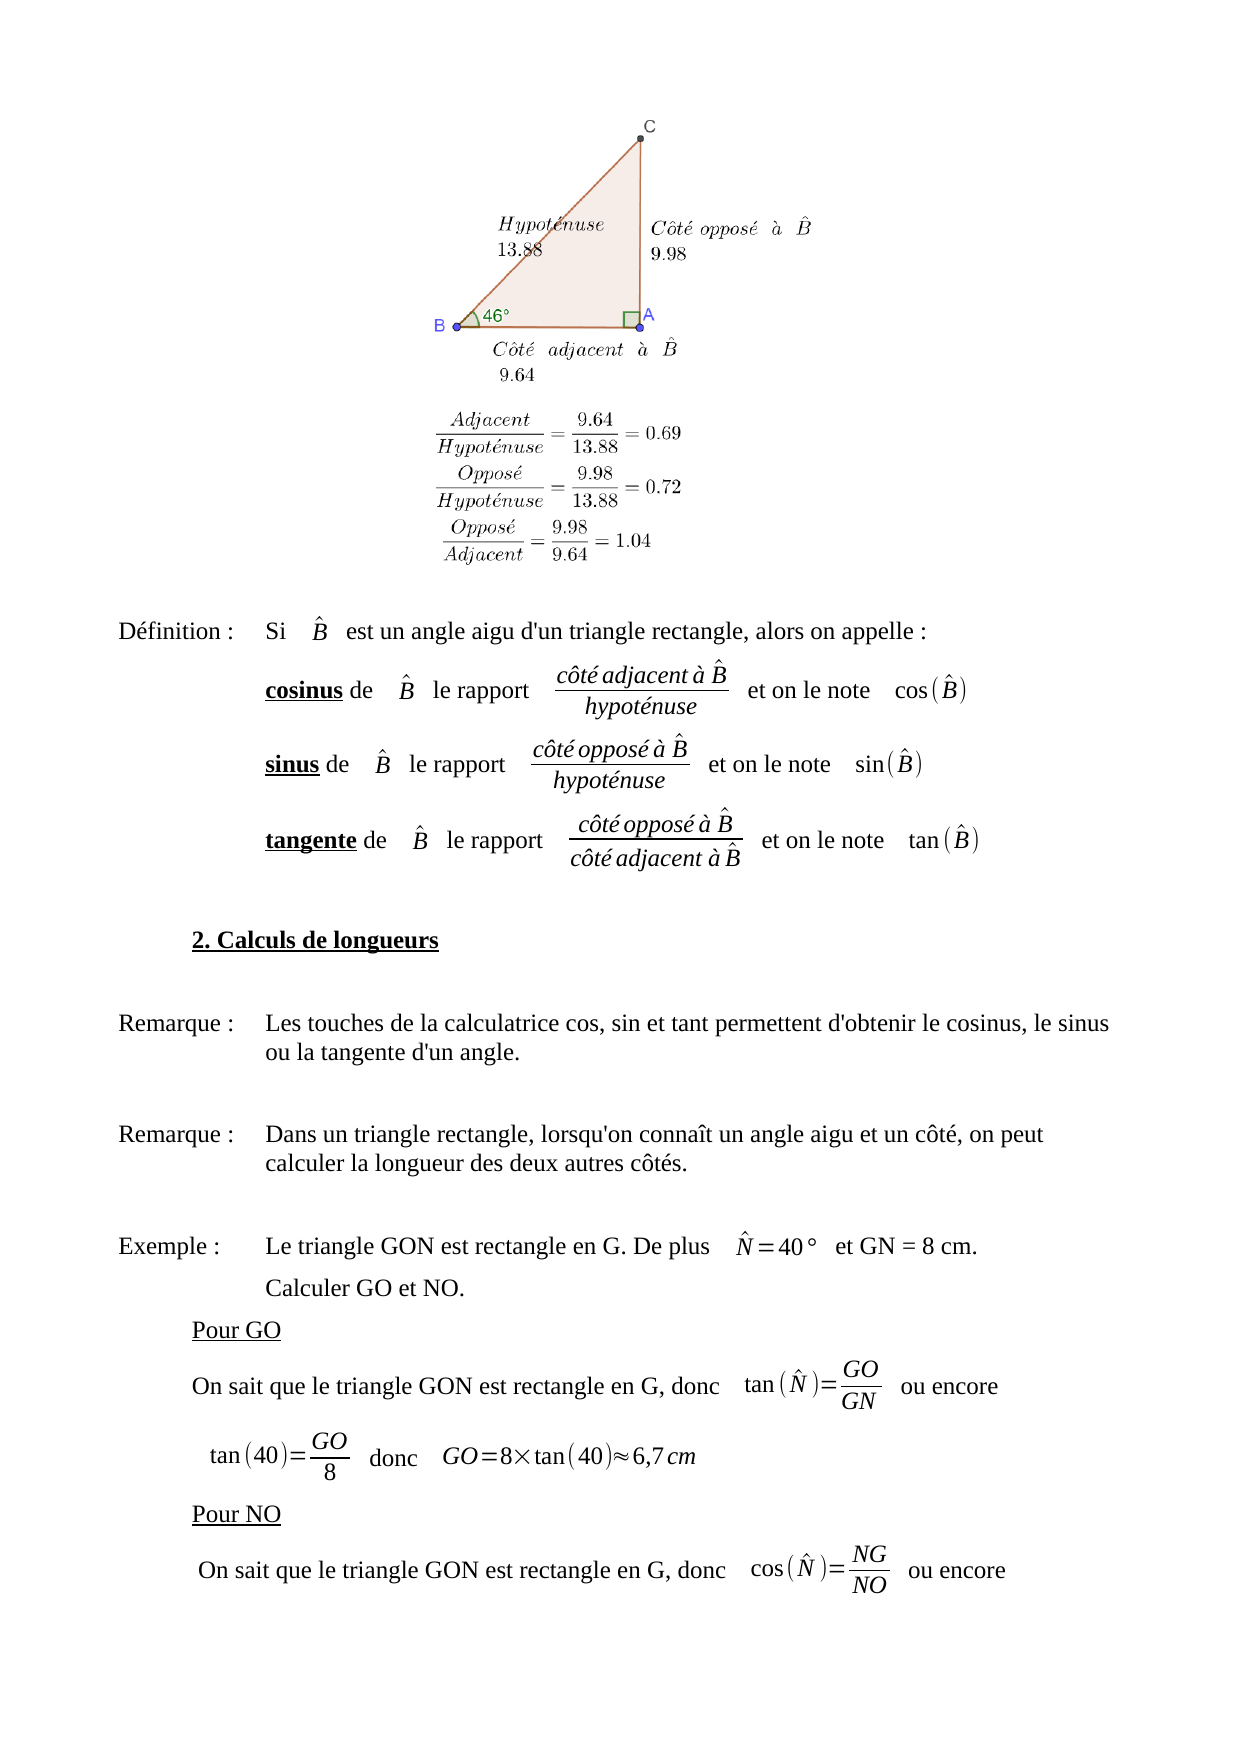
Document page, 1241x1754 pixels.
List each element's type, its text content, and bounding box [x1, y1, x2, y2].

text On sait que le triangle GON est rectangle en G, donc ou encore [118, 1356, 1122, 1415]
picture [420, 118, 820, 574]
text On sait que le triangle GON est rectangle en G, donc ou encore [118, 1540, 1122, 1599]
text cosinus de le rapport et on le note [118, 658, 1122, 720]
text Exemple : Le triangle GON est rectangle en G. De plus et GN = 8 cm. [118, 1230, 1122, 1261]
text Remarque : Dans un triangle rectangle, lorsqu'on connaît un angle aigu et un côté, on peut calculer la longueur des deux autres côtés. [118, 1119, 1122, 1177]
text 2. Calculs de longueurs [118, 925, 1122, 954]
text Remarque : Les touches de la calculatrice cos, sin et tant permettent d'obtenir le cosinus, le sinus ou la tangente d'un angle. [118, 1008, 1122, 1065]
text donc [118, 1427, 1122, 1487]
text Pour GO [118, 1315, 1122, 1343]
text tangente de le rapport et on le note [118, 807, 1122, 872]
text Calculer GO et NO. [118, 1273, 1122, 1302]
text sinus de le rapport et on le note [118, 733, 1122, 794]
text Pour NO [118, 1499, 1122, 1528]
text Définition : Si est un angle aigu d'un triangle rectangle, alors on appelle : [118, 615, 1122, 646]
